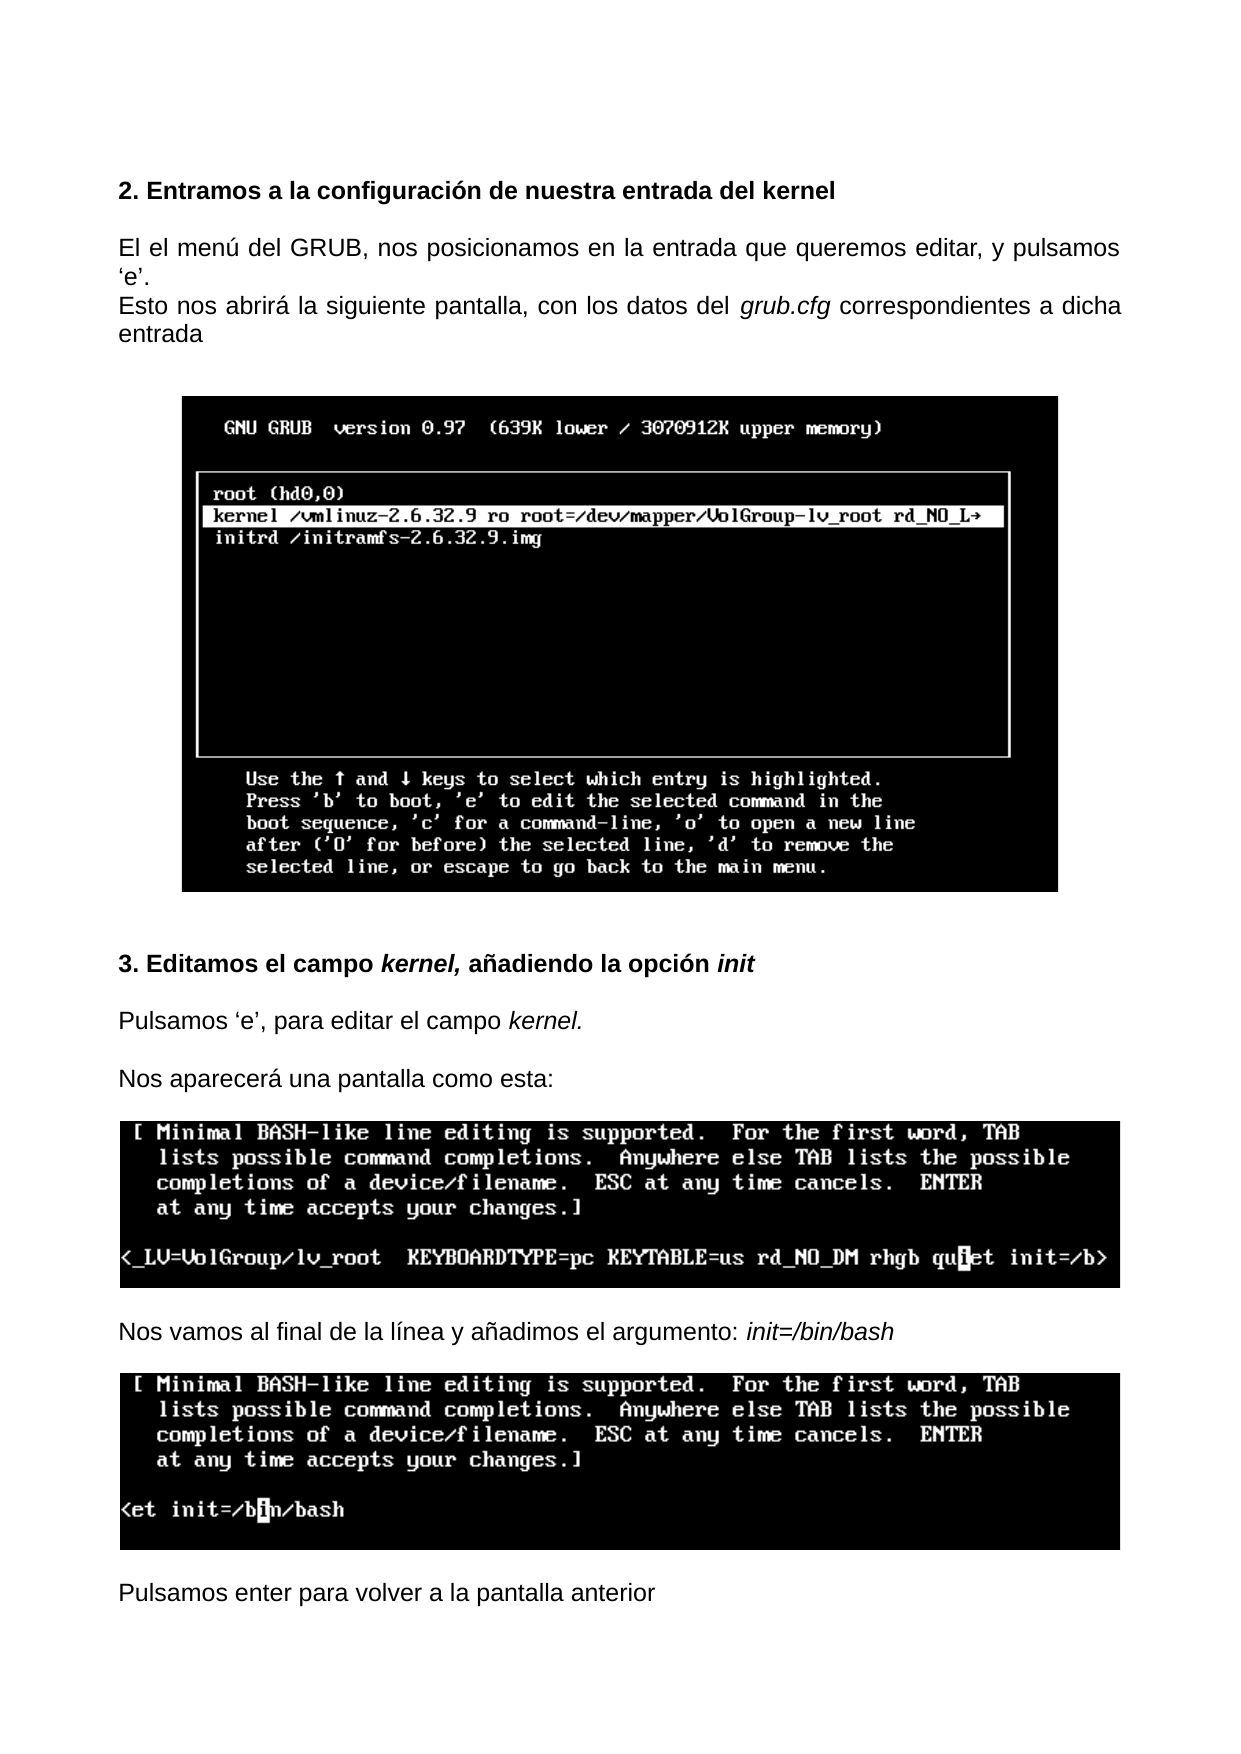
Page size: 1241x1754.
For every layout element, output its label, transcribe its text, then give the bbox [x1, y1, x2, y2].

text El el menú del GRUB, nos posicionamos en la entrada que queremos editar, y pulsamos ‘e’. [118, 233, 1122, 291]
picture [181, 396, 1059, 892]
text 3. Editamos el campo kernel, añadiendo la opción init [118, 949, 1122, 978]
picture [120, 1121, 1121, 1288]
text Pulsamos ‘e’, para editar el campo kernel. [118, 1006, 1122, 1035]
text 2. Entramos a la configuración de nuestra entrada del kernel [118, 176, 1122, 204]
text Nos vamos al final de la línea y añadimos el argumento: init=/bin/bash [118, 1316, 1122, 1345]
text Esto nos abrirá la siguiente pantalla, con los datos del grub.cfg correspondientes a dicha entrada [118, 291, 1122, 348]
picture [120, 1373, 1121, 1550]
text Pulsamos enter para volver a la pantalla anterior [118, 1578, 1122, 1607]
text Nos aparecerá una pantalla como esta: [118, 1064, 1122, 1093]
